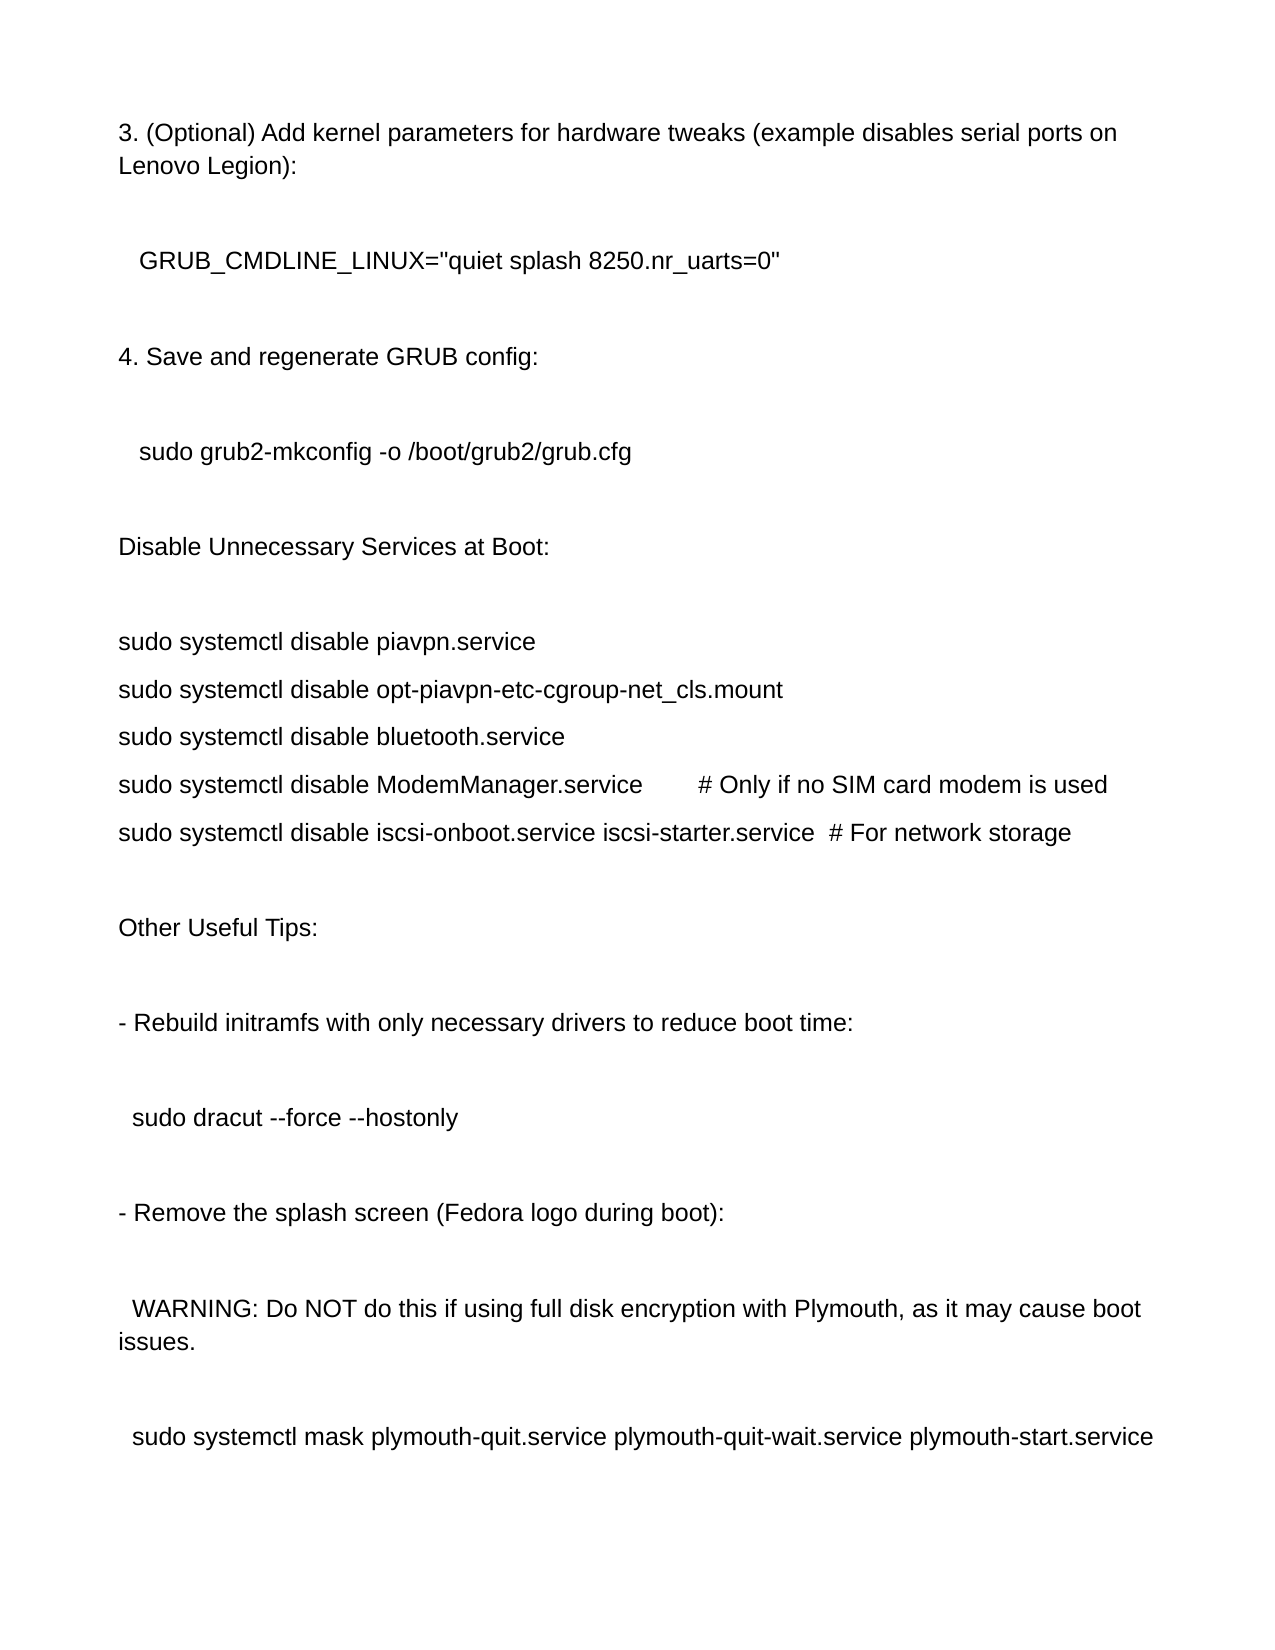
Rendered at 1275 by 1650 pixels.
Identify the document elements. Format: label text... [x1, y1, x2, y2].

text - Remove the splash screen (Fedora logo during boot): [118, 1198, 1157, 1227]
text sudo systemctl disable iscsi-onboot.service iscsi-starter.service # For network storage [118, 818, 1157, 846]
text sudo systemctl disable piavpn.service [118, 627, 1157, 656]
text sudo systemctl disable opt-piavpn-etc-cgroup-net_cls.mount [118, 675, 1157, 703]
text 4. Save and regenerate GRUB config: [118, 342, 1157, 370]
text - Rebuild initramfs with only necessary drivers to reduce boot time: [118, 1008, 1157, 1037]
text Disable Unnecessary Services at Boot: [118, 532, 1157, 561]
text 3. (Optional) Add kernel parameters for hardware tweaks (example disables serial ports on Lenovo Legion): [118, 118, 1157, 180]
text WARNING: Do NOT do this if using full disk encryption with Plymouth, as it may cause boot issues. [118, 1294, 1157, 1355]
text Other Useful Tips: [118, 913, 1157, 942]
text GRUB_CMDLINE_LINUX="quiet splash 8250.nr_uarts=0" [118, 246, 1157, 275]
text sudo systemctl mask plymouth-quit.service plymouth-quit-wait.service plymouth-start.service [118, 1422, 1157, 1451]
text sudo dracut --force --hostonly [118, 1103, 1157, 1132]
text sudo grub2-mkconfig -o /boot/grub2/grub.cfg [118, 437, 1157, 466]
text sudo systemctl disable ModemManager.service # Only if no SIM card modem is used [118, 770, 1157, 799]
text sudo systemctl disable bluetooth.service [118, 722, 1157, 751]
